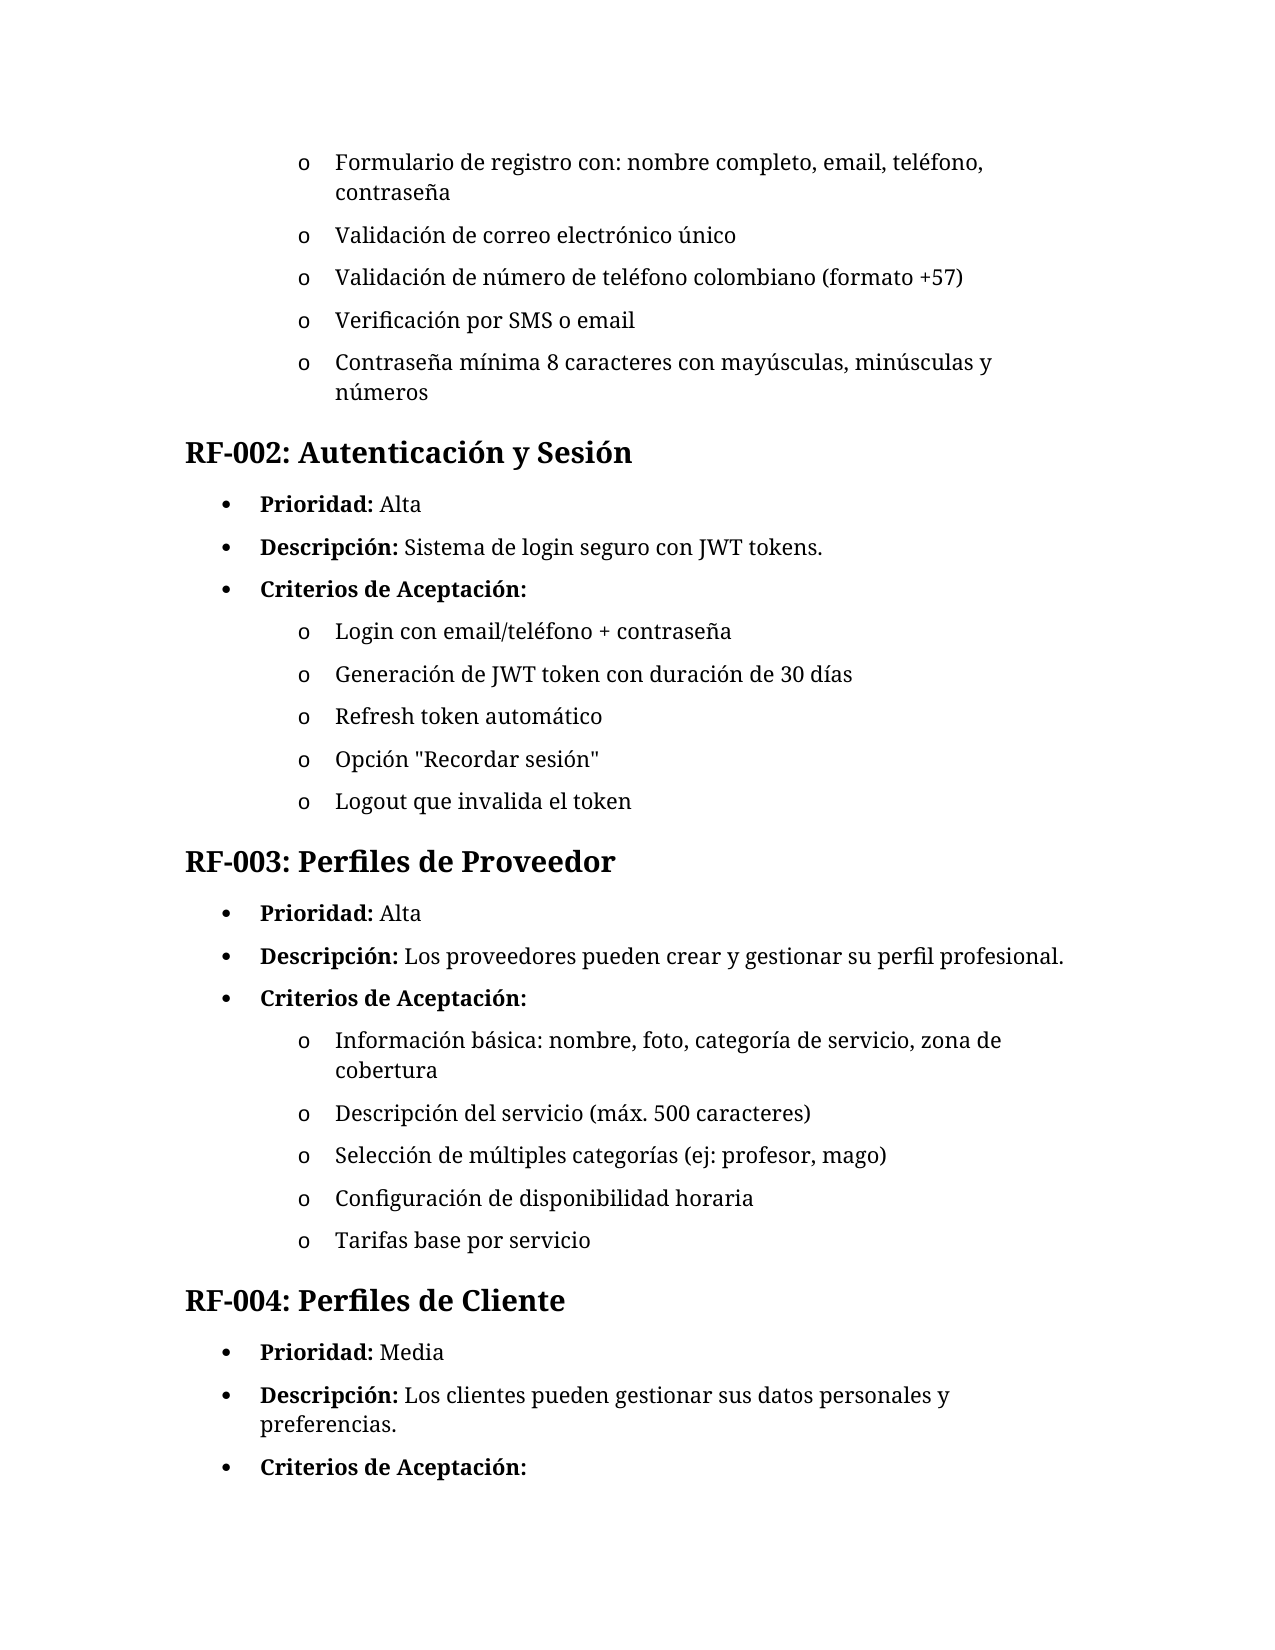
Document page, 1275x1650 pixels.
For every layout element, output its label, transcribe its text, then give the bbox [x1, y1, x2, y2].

list Generación de JWT token con duración de 30 días [297, 659, 1090, 689]
list Descripción del servicio (máx. 500 caracteres) [297, 1098, 1090, 1128]
list Criterios de Aceptación: [222, 574, 1090, 604]
list Descripción: Los clientes pueden gestionar sus datos personales y preferencias. [222, 1380, 1090, 1439]
text RF-002: Autenticación y Sesión [185, 432, 1090, 472]
list Opción "Recordar sesión" [297, 744, 1090, 774]
list Login con email/teléfono + contraseña [297, 616, 1090, 646]
list Logout que invalida el token [297, 786, 1090, 816]
list Criterios de Aceptación: [222, 1452, 1090, 1482]
list Información básica: nombre, foto, categoría de servicio, zona de cobertura [297, 1025, 1090, 1085]
list Verificación por SMS o email [297, 305, 1090, 335]
list Tarifas base por servicio [297, 1225, 1090, 1255]
list Refresh token automático [297, 701, 1090, 731]
list Validación de número de teléfono colombiano (formato +57) [297, 262, 1090, 292]
text RF-003: Perfiles de Proveedor [185, 841, 1090, 881]
list Prioridad: Alta [222, 489, 1090, 519]
list Prioridad: Media [222, 1337, 1090, 1367]
list Formulario de registro con: nombre completo, email, teléfono, contraseña [297, 147, 1090, 207]
list Descripción: Los proveedores pueden crear y gestionar su perfil profesional. [222, 941, 1090, 971]
list Configuración de disponibilidad horaria [297, 1183, 1090, 1213]
list Descripción: Sistema de login seguro con JWT tokens. [222, 532, 1090, 561]
list Prioridad: Alta [222, 898, 1090, 928]
list Validación de correo electrónico único [297, 220, 1090, 250]
list Contraseña mínima 8 caracteres con mayúsculas, minúsculas y números [297, 347, 1090, 407]
text RF-004: Perfiles de Cliente [185, 1280, 1090, 1320]
list Selección de múltiples categorías (ej: profesor, mago) [297, 1140, 1090, 1170]
list Criterios de Aceptación: [222, 983, 1090, 1013]
